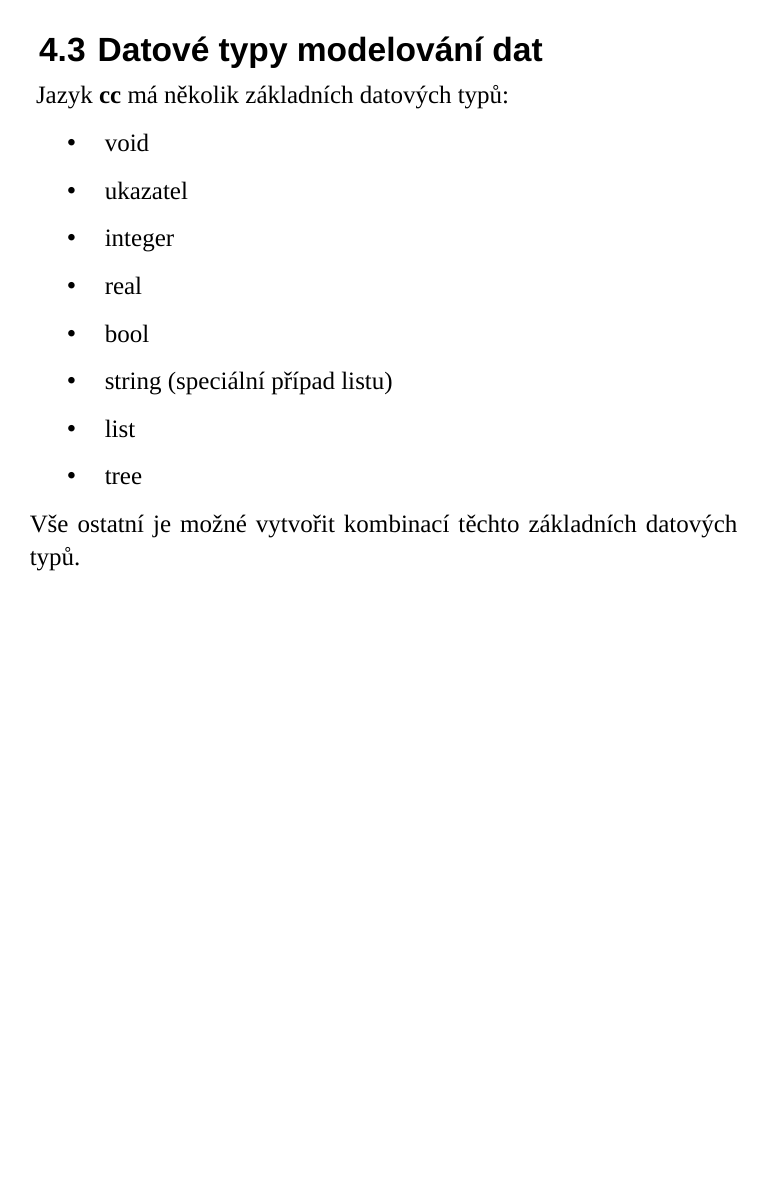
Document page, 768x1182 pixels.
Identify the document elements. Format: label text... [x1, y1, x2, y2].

list integer [67, 223, 738, 252]
list void [67, 128, 738, 157]
list tree [67, 461, 738, 490]
list list [67, 414, 738, 443]
subtitle Datové typy modelování dat [29, 29, 738, 68]
list bool [67, 319, 738, 347]
text Vše ostatní je možné vytvořit kombinací těchto základních datových typů. [29, 509, 738, 571]
text Jazyk cc má několik základních datových typů: [29, 81, 738, 109]
list real [67, 271, 738, 300]
list string (speciální případ listu) [67, 366, 738, 395]
list ukazatel [67, 176, 738, 204]
